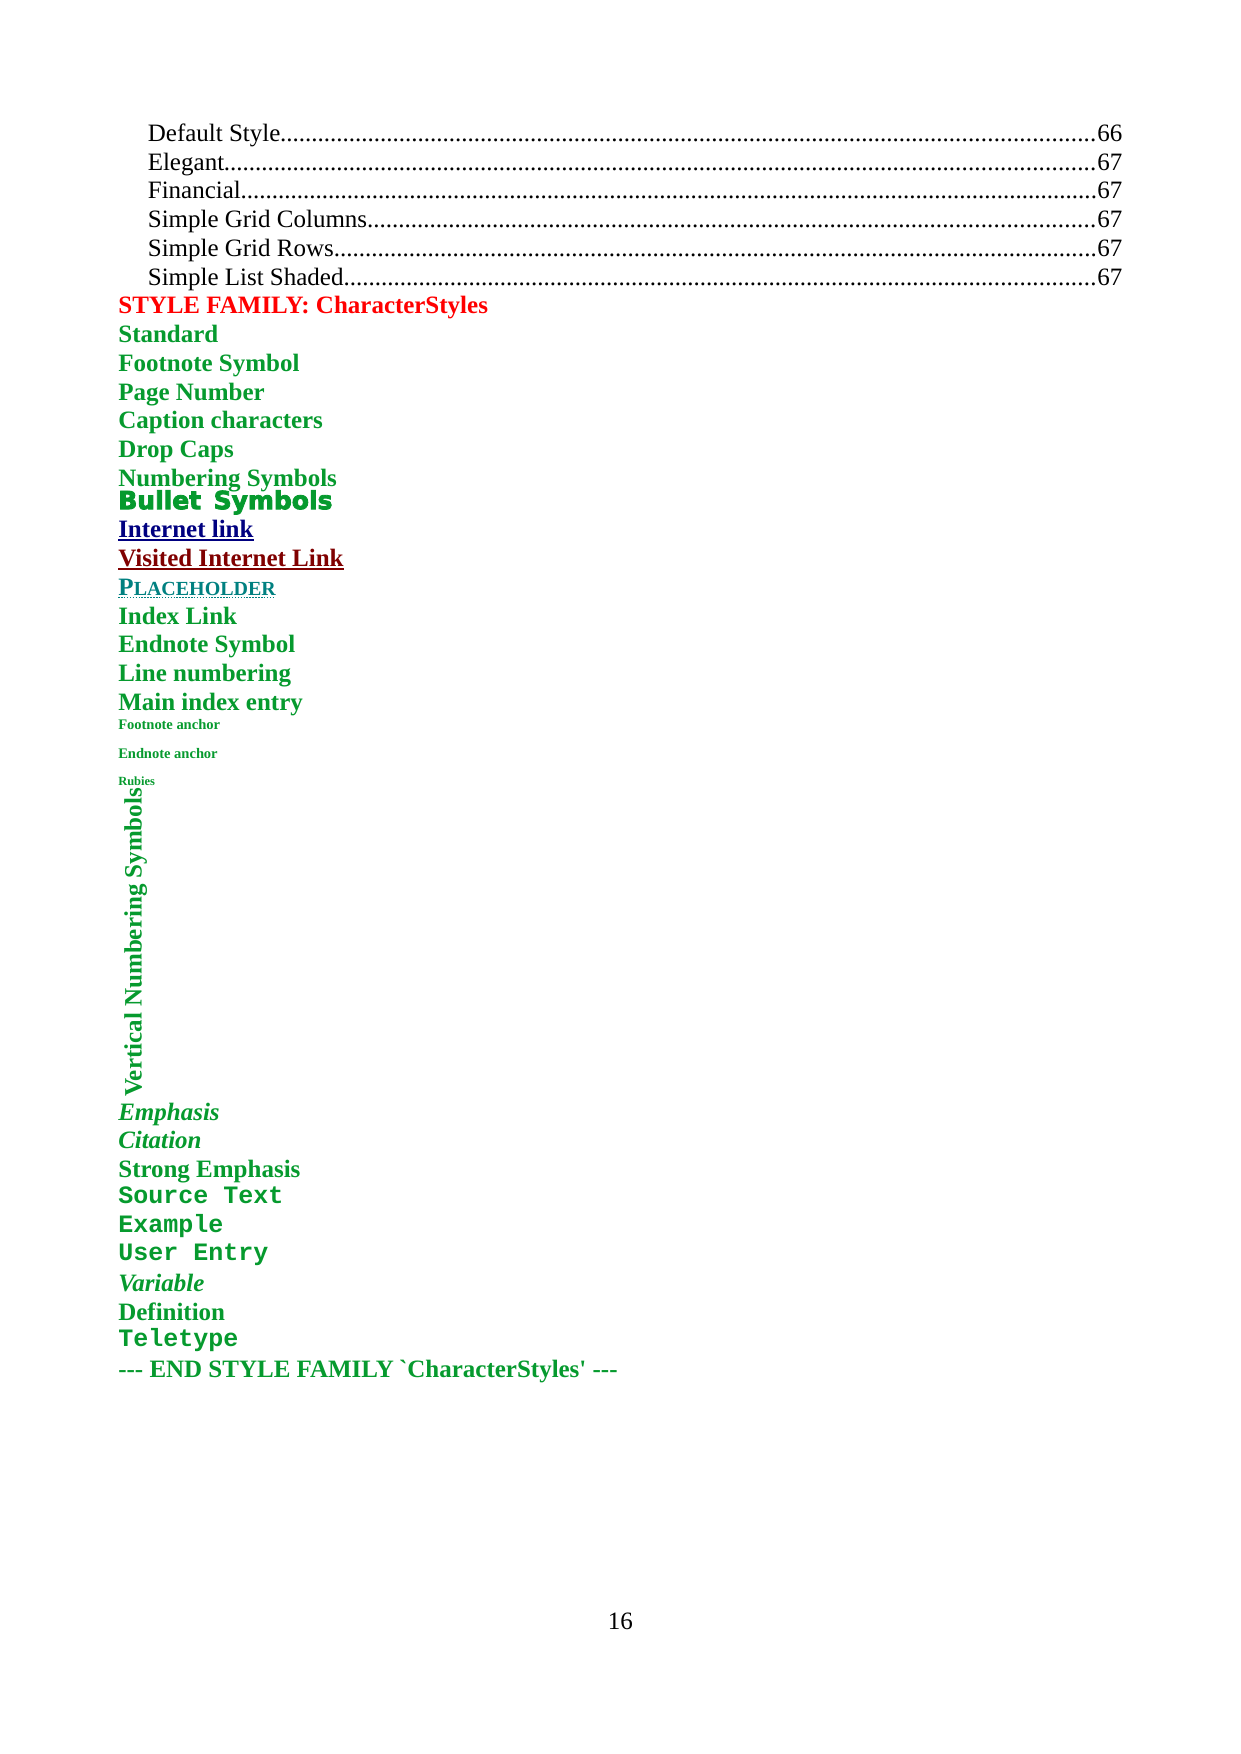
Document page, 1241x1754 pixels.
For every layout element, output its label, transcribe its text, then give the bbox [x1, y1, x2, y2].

text Footnote anchor [118, 716, 1122, 744]
text Simple List Shaded 67 [148, 262, 1122, 291]
text Index Link [118, 601, 1122, 629]
text Example [118, 1211, 1122, 1239]
text Visited Internet Link [118, 543, 1122, 572]
text Variable [118, 1268, 1122, 1297]
text Endnote Symbol [118, 629, 1122, 658]
text Source Text [118, 1183, 1122, 1211]
text Elegant 67 [148, 147, 1122, 176]
text Line numbering [118, 658, 1122, 687]
text Simple Grid Rows 67 [148, 233, 1122, 262]
text Internet link [118, 514, 1122, 543]
text Definition [118, 1297, 1122, 1325]
text STYLE FAMILY: CharacterStyles [118, 291, 1122, 319]
text User Entry [118, 1239, 1122, 1268]
text Simple Grid Columns 67 [148, 204, 1122, 233]
text Rubies [118, 773, 1122, 788]
text Teletype [118, 1325, 1122, 1354]
text Drop Caps [118, 434, 1122, 463]
text Placeholder [118, 572, 1122, 601]
text Footnote Symbol [118, 348, 1122, 377]
text Financial 67 [148, 176, 1122, 204]
text Bullet Symbols [118, 492, 1122, 514]
text --- END STYLE FAMILY `CharacterStyles' --- [118, 1354, 1122, 1382]
text Emphasis [118, 1097, 1122, 1125]
text Numbering Symbols [118, 463, 1122, 492]
text Strong Emphasis [118, 1154, 1122, 1183]
text Standard [118, 319, 1122, 348]
text Main index entry [118, 687, 1122, 716]
text Citation [118, 1125, 1122, 1154]
text Default Style 66 [148, 118, 1122, 147]
text Page Number [118, 377, 1122, 406]
text Endnote anchor [118, 744, 1122, 773]
text Caption characters [118, 406, 1122, 434]
text Vertical Numbering Symbols [118, 788, 1122, 1097]
